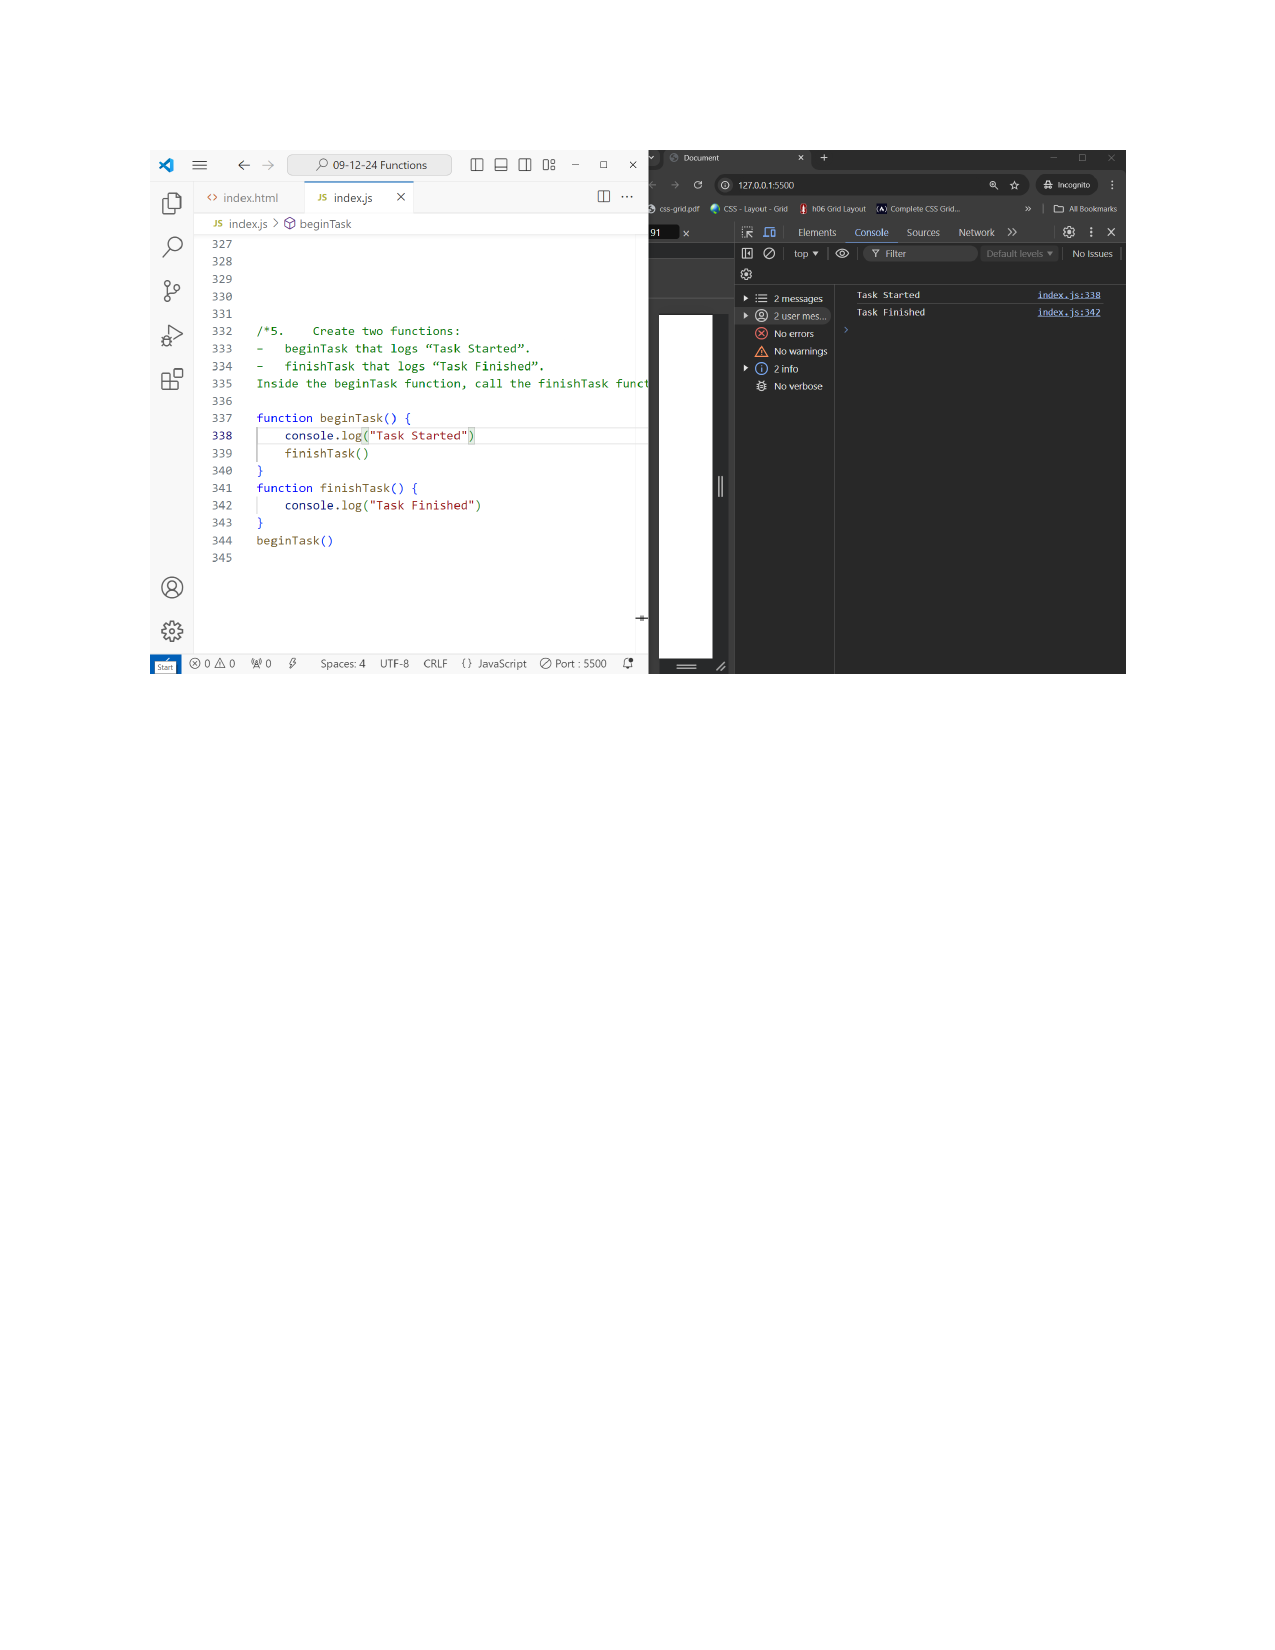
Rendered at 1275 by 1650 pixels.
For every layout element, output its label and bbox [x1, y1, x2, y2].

picture [150, 150, 1101, 674]
